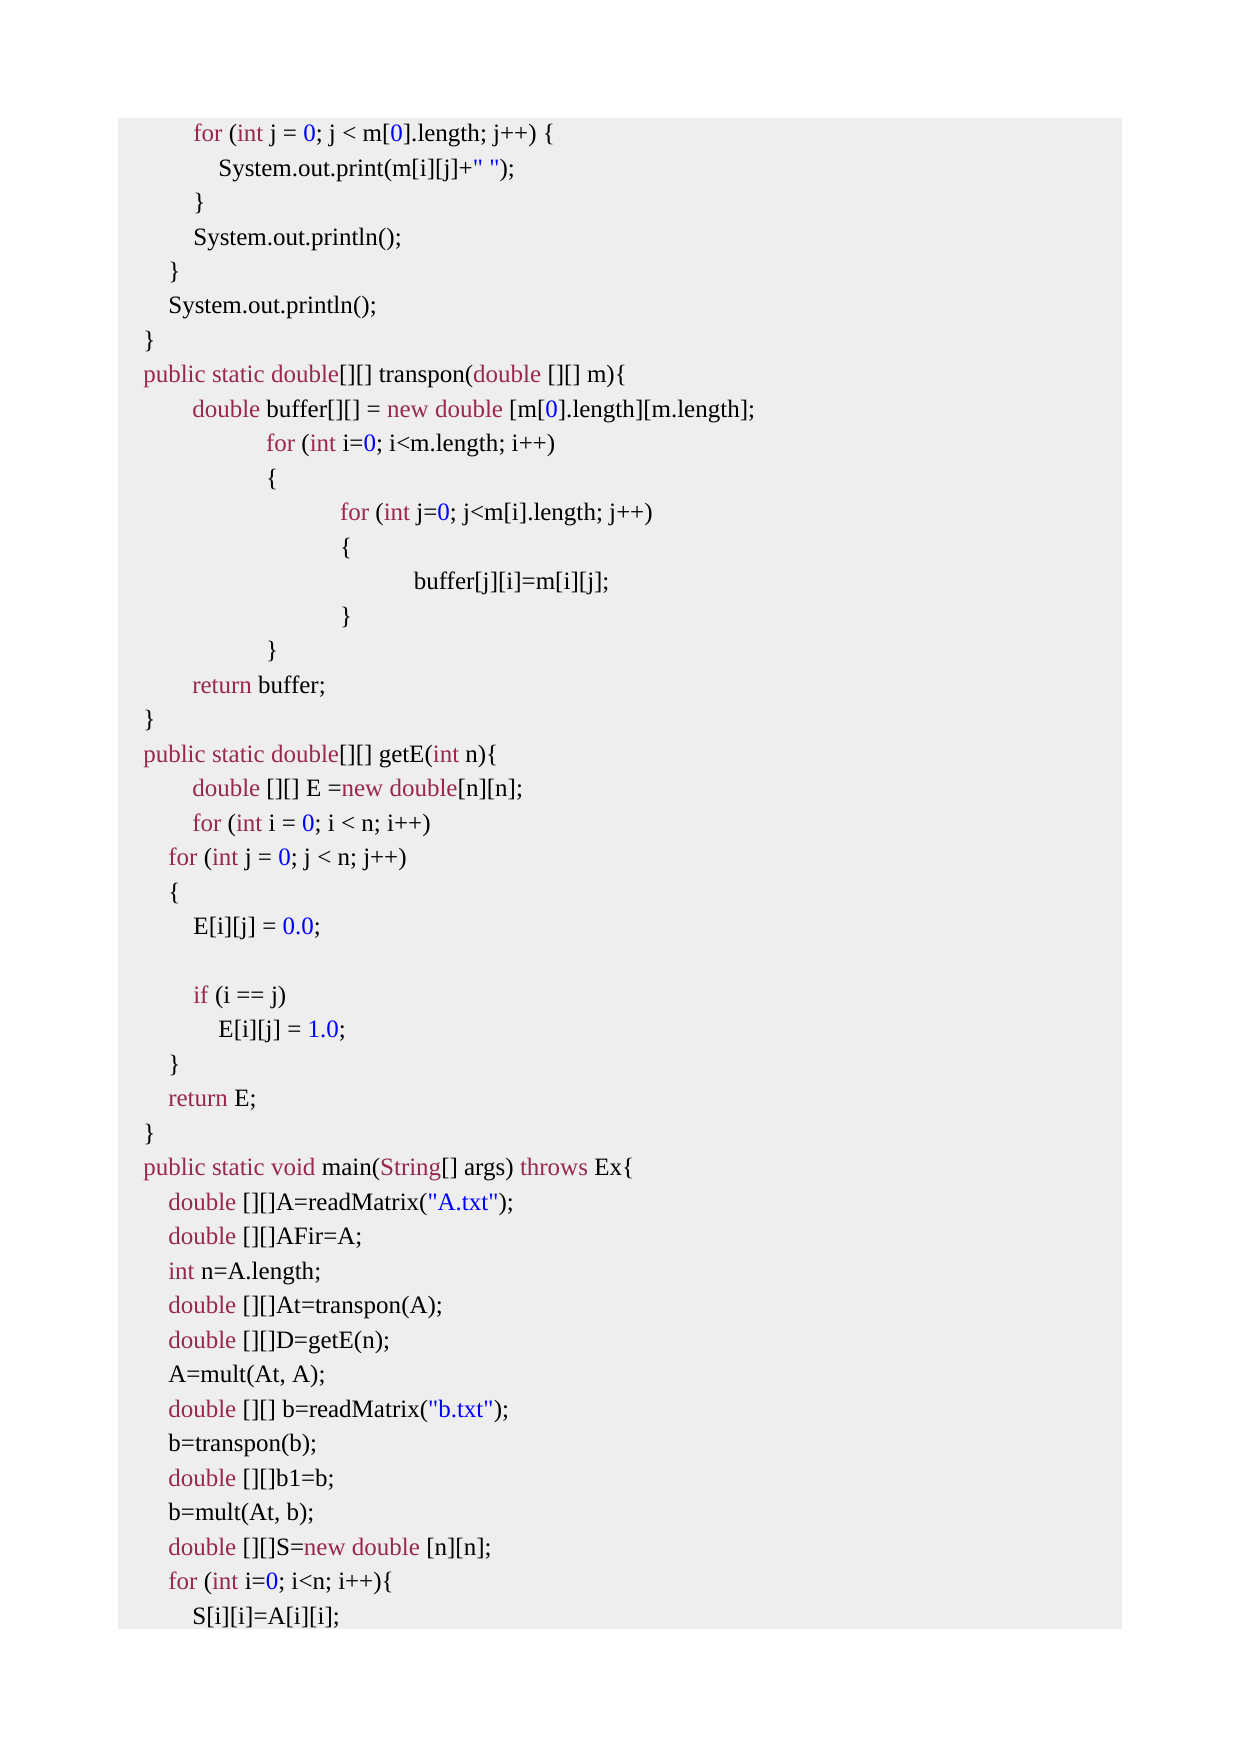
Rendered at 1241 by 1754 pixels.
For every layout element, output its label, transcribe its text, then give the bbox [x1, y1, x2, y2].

text double [][] E =new double[n][n]; [118, 773, 1122, 802]
text for (int j=0; j<m[i].length; j++) [118, 497, 1122, 526]
text } [118, 601, 1122, 629]
text return buffer; [118, 670, 1122, 698]
text return E; [118, 1083, 1122, 1112]
text if (i == j) [118, 980, 1122, 1009]
text double [][]At=transpon(A); [118, 1290, 1122, 1319]
text double [][]b1=b; [118, 1463, 1122, 1492]
text b=mult(At, b); [118, 1497, 1122, 1526]
text public static double[][] getE(int n){ [118, 739, 1122, 767]
text S[i][i]=A[i][i]; [118, 1601, 1122, 1629]
text E[i][j] = 0.0; [118, 911, 1122, 940]
text } [118, 1049, 1122, 1078]
text double [][]D=getE(n); [118, 1325, 1122, 1354]
text b=transpon(b); [118, 1428, 1122, 1457]
text double [][]A=readMatrix("A.txt"); [118, 1187, 1122, 1216]
text buffer[j][i]=m[i][j]; [118, 566, 1122, 595]
text for (int i = 0; i < n; i++) [118, 808, 1122, 836]
text { [118, 877, 1122, 905]
text double [][]S=new double [n][n]; [118, 1532, 1122, 1561]
text for (int i=0; i<m.length; i++) [118, 428, 1122, 457]
text A=mult(At, A); [118, 1359, 1122, 1388]
text } [118, 187, 1122, 216]
text } [118, 1118, 1122, 1147]
text public static double[][] transpon(double [][] m){ [118, 359, 1122, 388]
text for (int i=0; i<n; i++){ [118, 1566, 1122, 1595]
text for (int j = 0; j < m[0].length; j++) { [118, 118, 1122, 147]
text for (int j = 0; j < n; j++) [118, 842, 1122, 871]
text System.out.println(); [118, 222, 1122, 250]
text double [][] b=readMatrix("b.txt"); [118, 1394, 1122, 1423]
text public static void main(String[] args) throws Ex{ [118, 1152, 1122, 1181]
text System.out.print(m[i][j]+" "); [118, 153, 1122, 181]
text double [][]AFir=A; [118, 1221, 1122, 1250]
text } [118, 325, 1122, 354]
text double buffer[][] = new double [m[0].length][m.length]; [118, 394, 1122, 423]
text int n=A.length; [118, 1256, 1122, 1285]
text { [118, 532, 1122, 561]
text } [118, 635, 1122, 664]
text } [118, 256, 1122, 285]
text { [118, 463, 1122, 492]
text } [118, 704, 1122, 733]
text E[i][j] = 1.0; [118, 1014, 1122, 1043]
text System.out.println(); [118, 291, 1122, 319]
